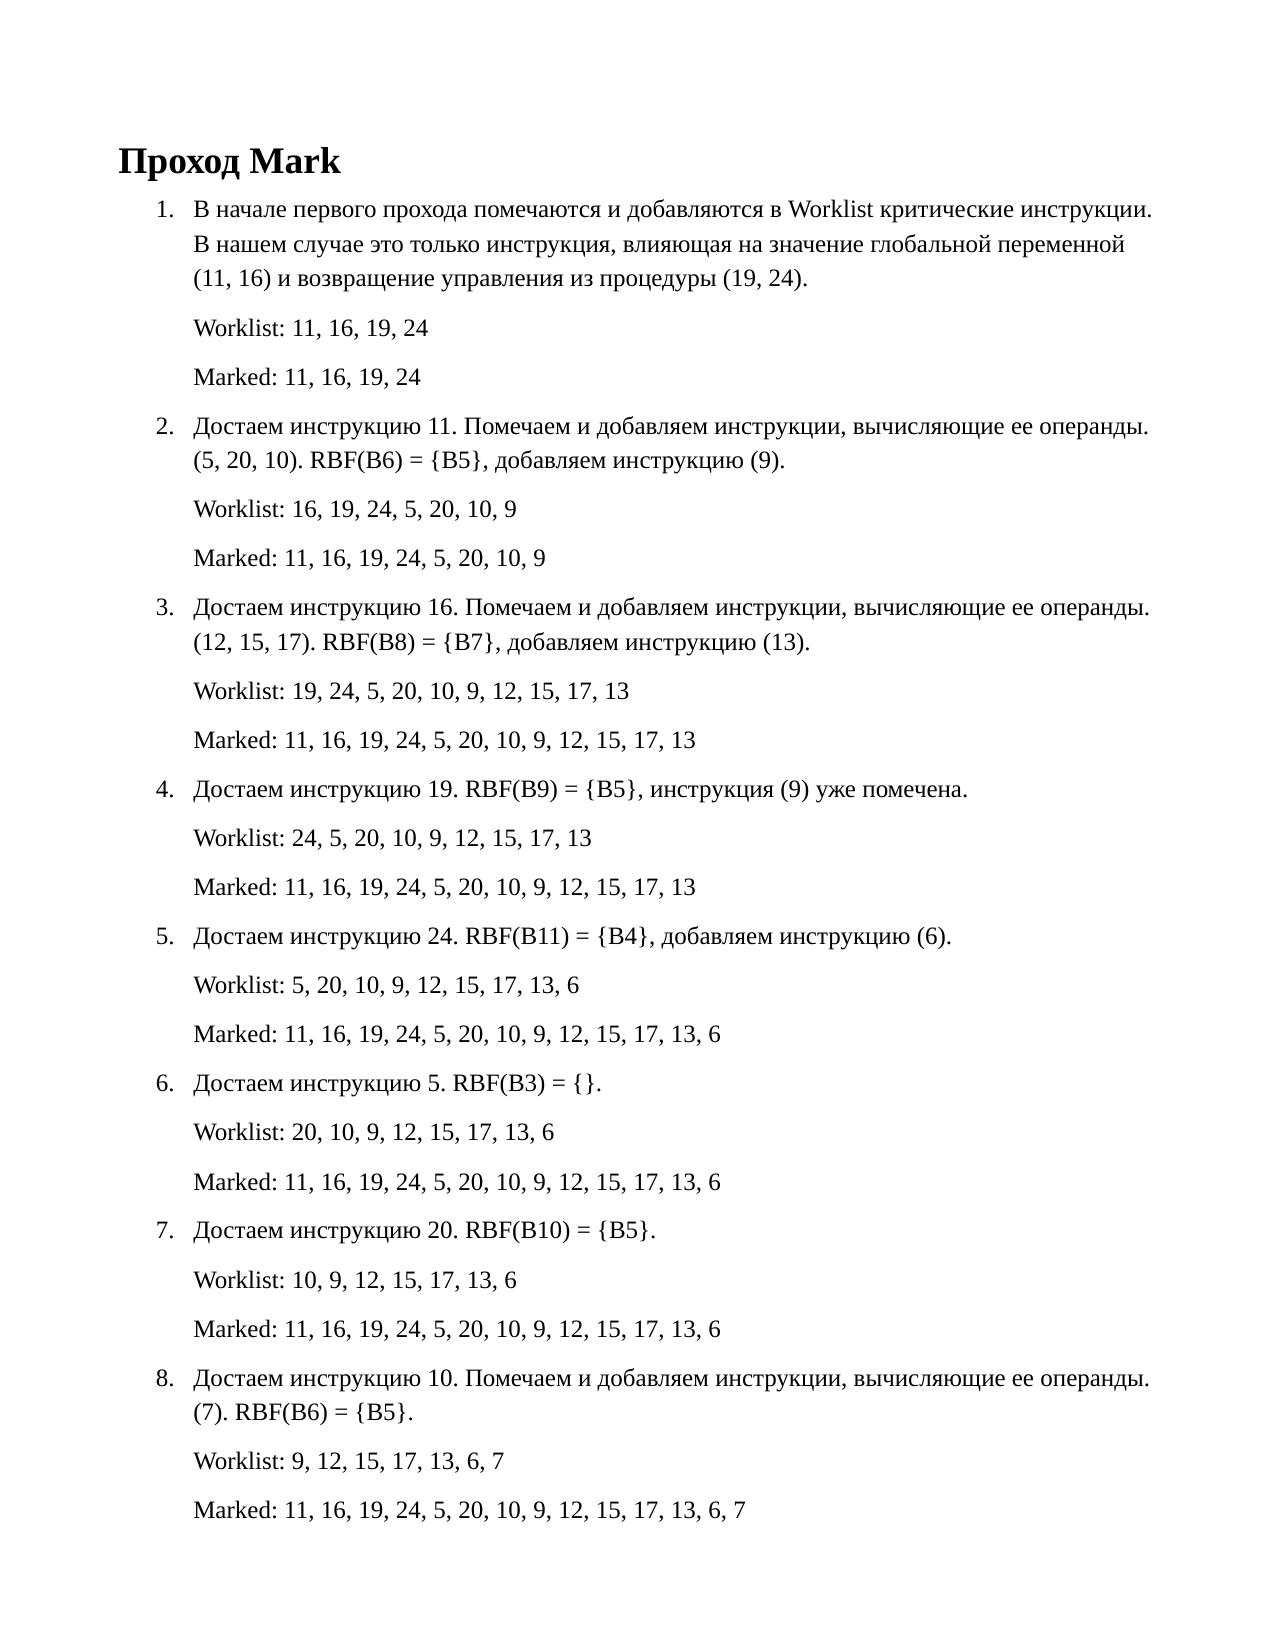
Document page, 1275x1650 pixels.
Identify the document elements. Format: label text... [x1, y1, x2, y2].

list Marked: 11, 16, 19, 24, 5, 20, 10, 9, 12, 15, 17, 13 [156, 725, 1157, 754]
subtitle Проход Mark [118, 139, 1157, 182]
list Worklist: 10, 9, 12, 15, 17, 13, 6 [156, 1265, 1157, 1293]
list Достаем инструкцию 5. RBF(B3) = {}. [156, 1068, 1157, 1097]
list В начале первого прохода помечаются и добавляются в Worklist критические инструкции. В нашем случае это только инструкция, влияющая на значение глобальной переменной (11, 16) и возвращение управления из процедуры (19, 24). [156, 194, 1157, 292]
list Marked: 11, 16, 19, 24, 5, 20, 10, 9, 12, 15, 17, 13 [156, 872, 1157, 901]
list Marked: 11, 16, 19, 24, 5, 20, 10, 9 [156, 543, 1157, 572]
list Worklist: 9, 12, 15, 17, 13, 6, 7 [156, 1446, 1157, 1475]
list Достаем инструкцию 16. Помечаем и добавляем инструкции, вычисляющие ее операнды. (12, 15, 17). RBF(B8) = {B7}, добавляем инструкцию (13). [156, 592, 1157, 656]
list Достаем инструкцию 20. RBF(B10) = {B5}. [156, 1216, 1157, 1244]
list Worklist: 20, 10, 9, 12, 15, 17, 13, 6 [156, 1117, 1157, 1146]
list Worklist: 24, 5, 20, 10, 9, 12, 15, 17, 13 [156, 823, 1157, 852]
list Достаем инструкцию 10. Помечаем и добавляем инструкции, вычисляющие ее операнды. (7). RBF(B6) = {B5}. [156, 1363, 1157, 1426]
list Достаем инструкцию 24. RBF(B11) = {B4}, добавляем инструкцию (6). [156, 921, 1157, 950]
list Marked: 11, 16, 19, 24 [156, 362, 1157, 390]
list Worklist: 16, 19, 24, 5, 20, 10, 9 [156, 494, 1157, 523]
list Worklist: 19, 24, 5, 20, 10, 9, 12, 15, 17, 13 [156, 676, 1157, 705]
list Worklist: 5, 20, 10, 9, 12, 15, 17, 13, 6 [156, 970, 1157, 999]
list Marked: 11, 16, 19, 24, 5, 20, 10, 9, 12, 15, 17, 13, 6 [156, 1167, 1157, 1195]
list Marked: 11, 16, 19, 24, 5, 20, 10, 9, 12, 15, 17, 13, 6 [156, 1019, 1157, 1048]
list Worklist: 11, 16, 19, 24 [156, 313, 1157, 341]
list Marked: 11, 16, 19, 24, 5, 20, 10, 9, 12, 15, 17, 13, 6, 7 [156, 1495, 1157, 1524]
list Marked: 11, 16, 19, 24, 5, 20, 10, 9, 12, 15, 17, 13, 6 [156, 1314, 1157, 1342]
list Достаем инструкцию 19. RBF(B9) = {B5}, инструкция (9) уже помечена. [156, 774, 1157, 803]
list Достаем инструкцию 11. Помечаем и добавляем инструкции, вычисляющие ее операнды. (5, 20, 10). RBF(B6) = {B5}, добавляем инструкцию (9). [156, 411, 1157, 474]
